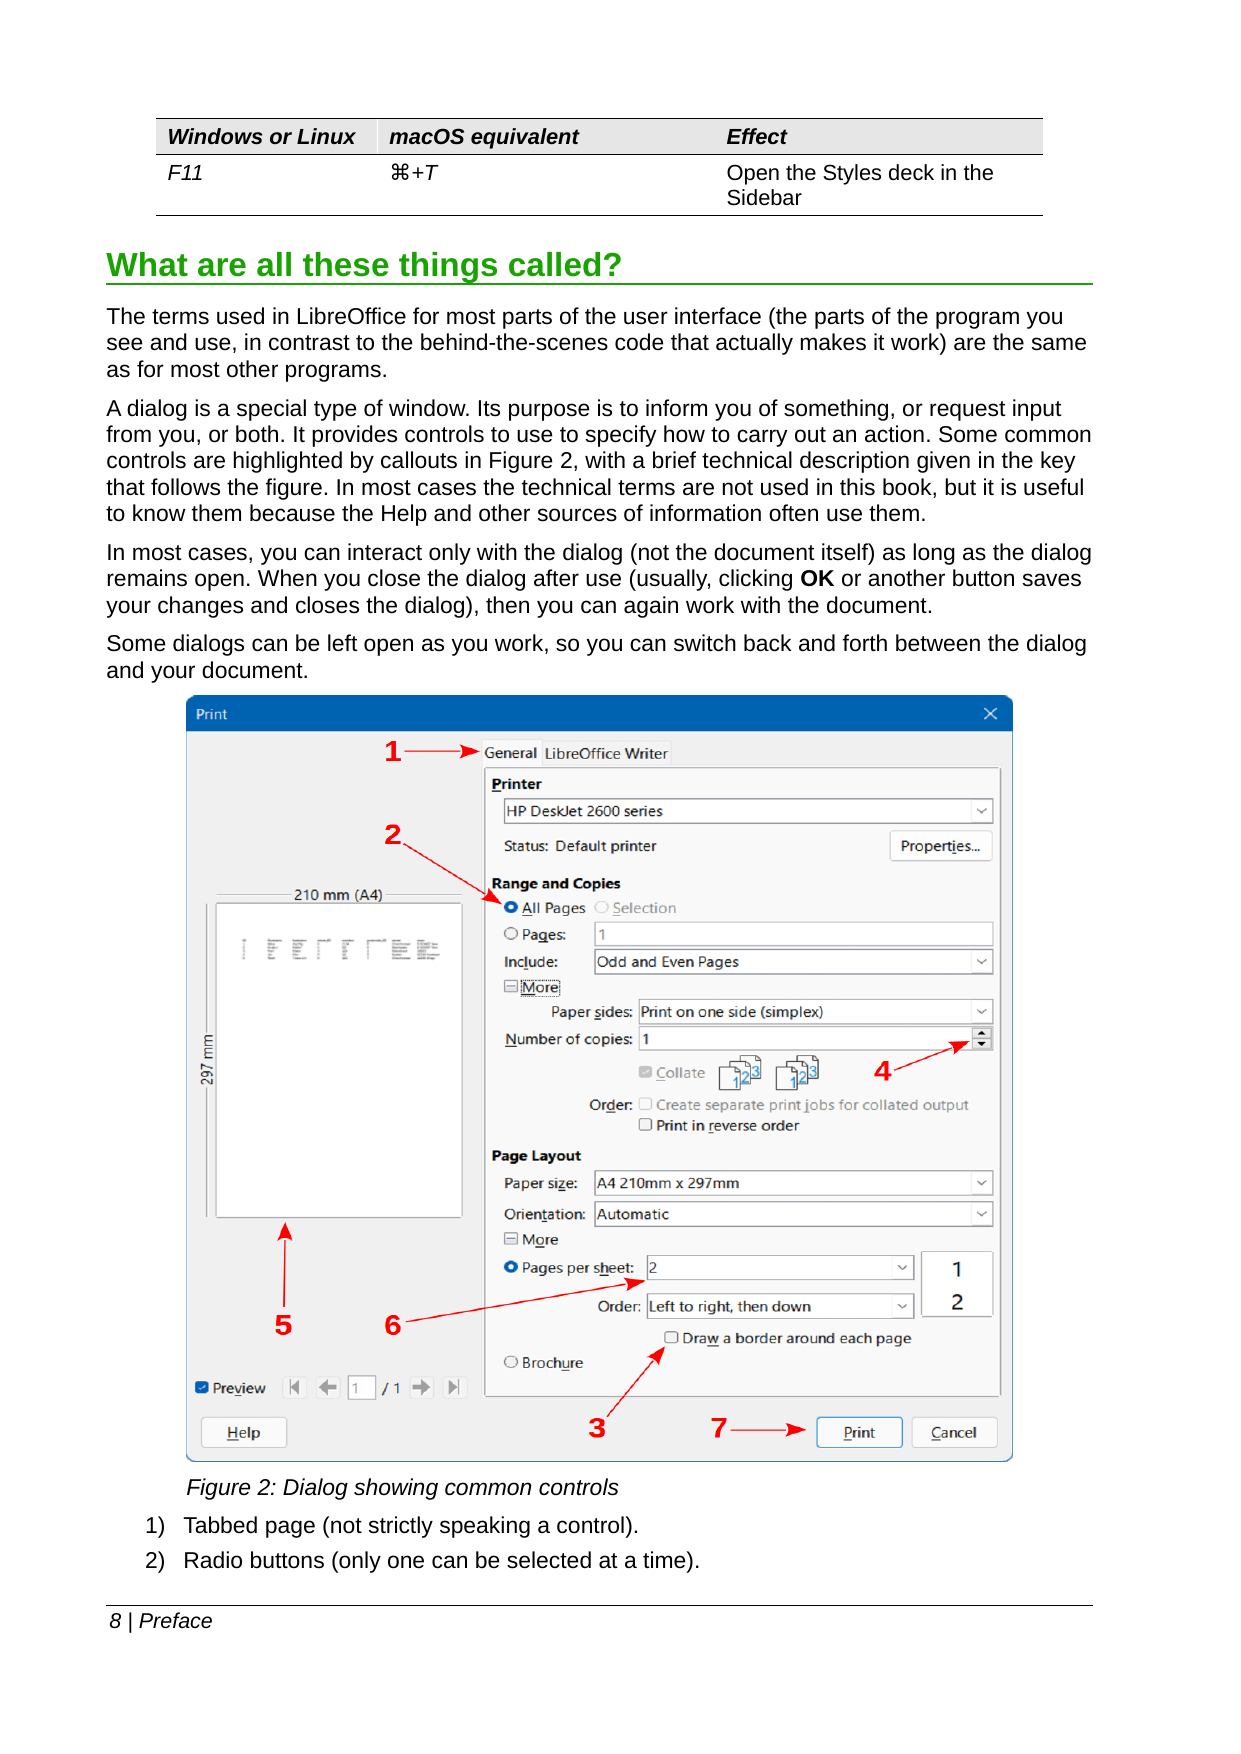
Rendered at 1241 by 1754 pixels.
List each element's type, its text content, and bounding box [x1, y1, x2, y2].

table_header Windows or Linux [156, 119, 377, 154]
table_cell ⌘+T [378, 155, 715, 215]
picture [186, 695, 1013, 1462]
text A dialog is a special type of window. Its purpose is to inform you of something, or request input from you, or both. It provides controls to use to specify how to carry out an action. Some common controls are highlighted by callouts in Figure 2, with a brief technical description given in the key that follows the figure. In most cases the technical terms are not used in this book, but it is useful to know them because the Help and other sources of information often use them. [106, 394, 1093, 526]
text Figure 2: Dialog showing common controls [186, 1473, 1013, 1500]
subtitle What are all these things called? [106, 245, 1093, 283]
table_cell Open the Styles deck in the Sidebar [715, 155, 1043, 215]
list Radio buttons (only one can be selected at a time). [165, 1547, 1093, 1573]
table_cell F11 [156, 155, 377, 215]
table_header macOS equivalent [378, 119, 715, 154]
list Tabbed page (not strictly speaking a control). [165, 1512, 1093, 1538]
text Some dialogs can be left open as you work, so you can switch back and forth between the dialog and your document. [106, 630, 1093, 683]
table_header Effect [715, 119, 1043, 154]
text The terms used in LibreOffice for most parts of the user interface (the parts of the program you see and use, in contrast to the behind-the-scenes code that actually makes it work) are the same as for most other programs. [106, 303, 1093, 382]
text In most cases, you can interact only with the dialog (not the document itself) as long as the dialog remains open. When you close the dialog after use (usually, clicking OK or another button saves your changes and closes the dialog), then you can again work with the document. [106, 539, 1093, 618]
